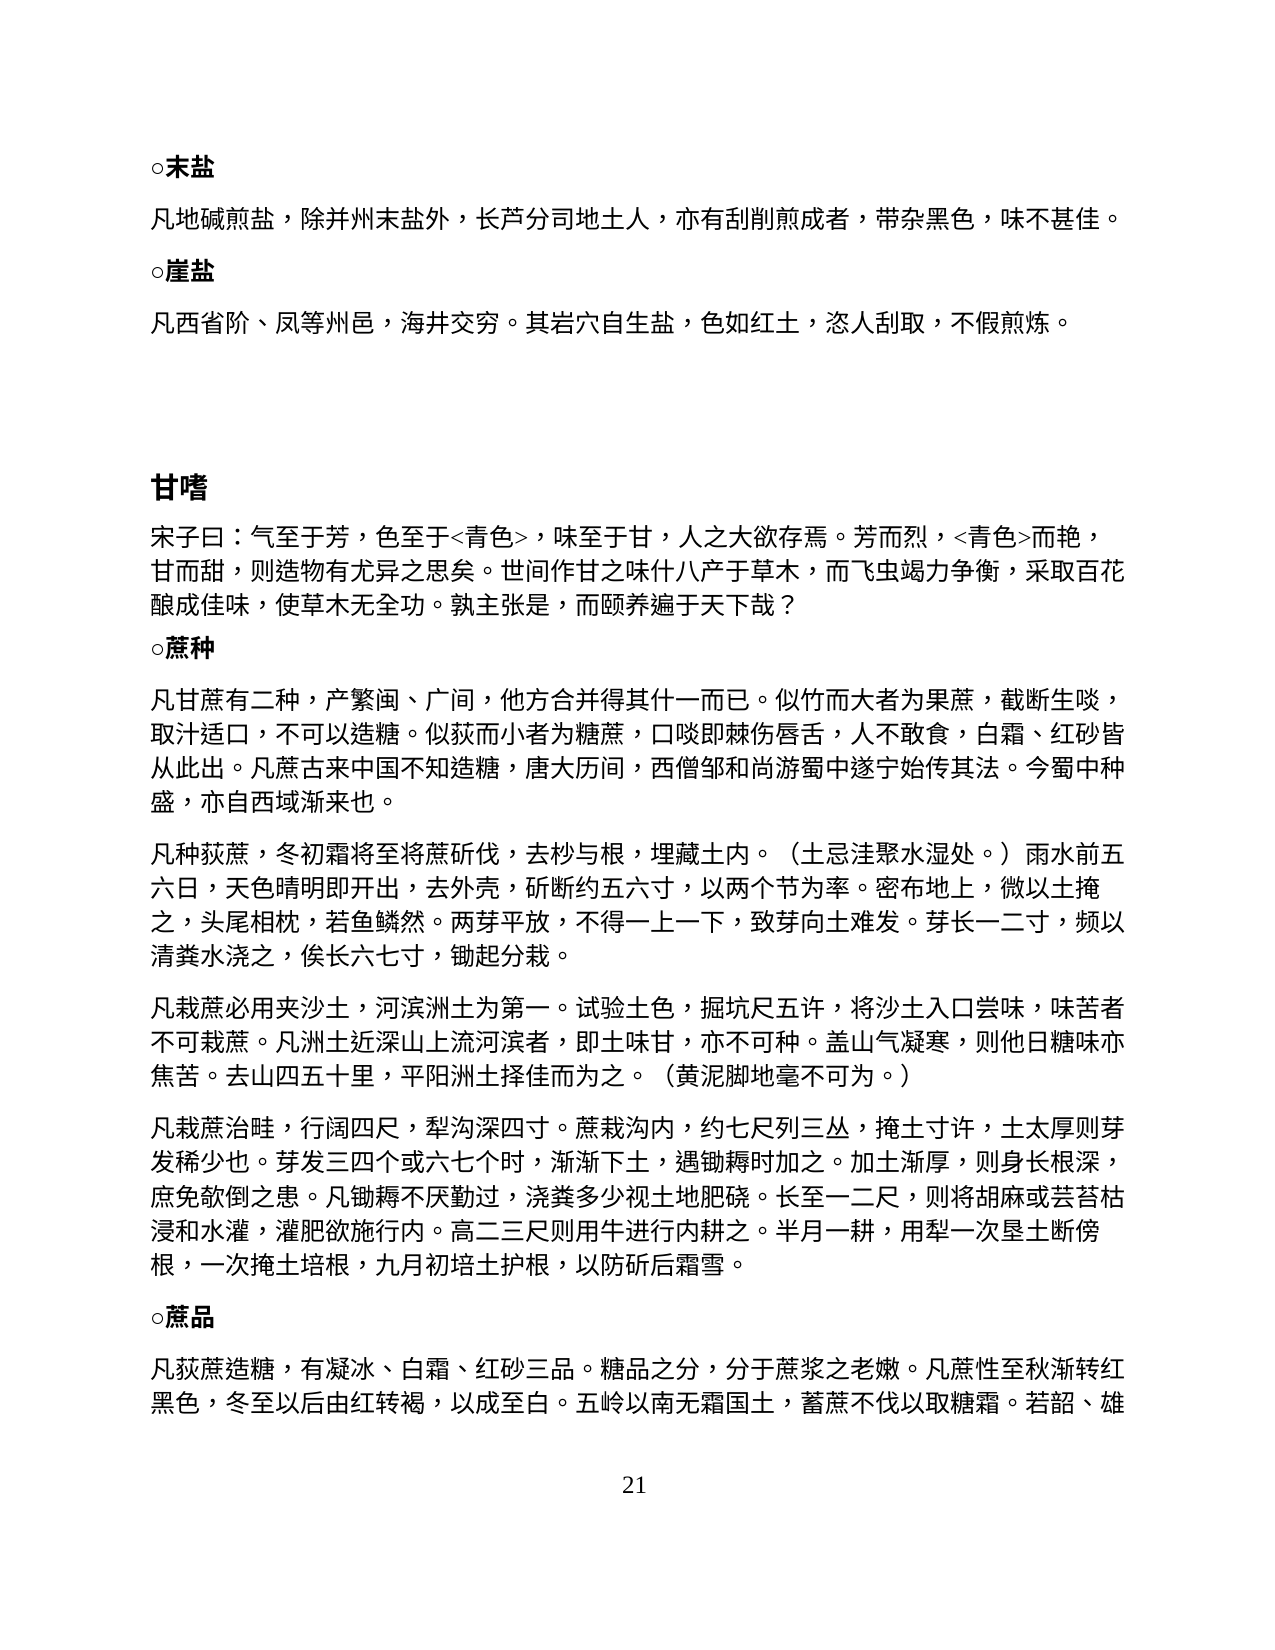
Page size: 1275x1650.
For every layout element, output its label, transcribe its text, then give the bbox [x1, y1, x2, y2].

text 凡西省阶、凤等州邑，海井交穷。其岩穴自生盐，色如红土，恣人刮取，不假煎炼。 [150, 306, 1125, 340]
text 凡甘蔗有二种，产繁闽、广间，他方合并得其什一而已。似竹而大者为果蔗，截断生啖，取汁适口，不可以造糖。似荻而小者为糖蔗，口啖即棘伤唇舌，人不敢食，白霜、红砂皆从此出。凡蔗古来中国不知造糖，唐大历间，西僧邹和尚游蜀中遂宁始传其法。今蜀中种盛，亦自西域渐来也。 [150, 683, 1125, 819]
subtitle 甘嗜 [150, 467, 1125, 507]
text 凡种荻蔗，冬初霜将至将蔗斫伐，去杪与根，埋藏土内。（土忌洼聚水湿处。）雨水前五六日，天色晴明即开出，去外壳，斫断约五六寸，以两个节为率。密布地上，微以土掩之，头尾相枕，若鱼鳞然。两芽平放，不得一上一下，致芽向土难发。芽长一二寸，频以清粪水浇之，俟长六七寸，锄起分栽。 [150, 837, 1125, 973]
text 凡荻蔗造糖，有凝冰、白霜、红砂三品。糖品之分，分于蔗浆之老嫩。凡蔗性至秋渐转红黑色，冬至以后由红转褐，以成至白。五岭以南无霜国土，蓄蔗不伐以取糖霜。若韶、雄 [150, 1351, 1125, 1419]
text 凡地碱煎盐，除并州末盐外，长芦分司地土人，亦有刮削煎成者，带杂黑色，味不甚佳。 [150, 202, 1125, 236]
text ○崖盐 [150, 254, 1125, 288]
text ○蔗种 [150, 631, 1125, 665]
text ○末盐 [150, 150, 1125, 184]
text 凡栽蔗治畦，行阔四尺，犁沟深四寸。蔗栽沟内，约七尺列三丛，掩土寸许，土太厚则芽发稀少也。芽发三四个或六七个时，渐渐下土，遇锄耨时加之。加土渐厚，则身长根深，庶免欹倒之患。凡锄耨不厌勤过，浇粪多少视土地肥硗。长至一二尺，则将胡麻或芸苔枯浸和水灌，灌肥欲施行内。高二三尺则用牛进行内耕之。半月一耕，用犁一次垦土断傍根，一次掩土培根，九月初培土护根，以防斫后霜雪。 [150, 1111, 1125, 1281]
text 凡栽蔗必用夹沙土，河滨洲土为第一。试验土色，掘坑尺五许，将沙土入口尝味，味苦者不可栽蔗。凡洲土近深山上流河滨者，即土味甘，亦不可种。盖山气凝寒，则他日糖味亦焦苦。去山四五十里，平阳洲土择佳而为之。（黄泥脚地毫不可为。） [150, 991, 1125, 1093]
text ○蔗品 [150, 1299, 1125, 1333]
text 宋子曰：气至于芳，色至于<青色>，味至于甘，人之大欲存焉。芳而烈，<青色>而艳，甘而甜，则造物有尤异之思矣。世间作甘之味什八产于草木，而飞虫竭力争衡，采取百花酿成佳味，使草木无全功。孰主张是，而颐养遍于天下哉？ [150, 519, 1125, 622]
